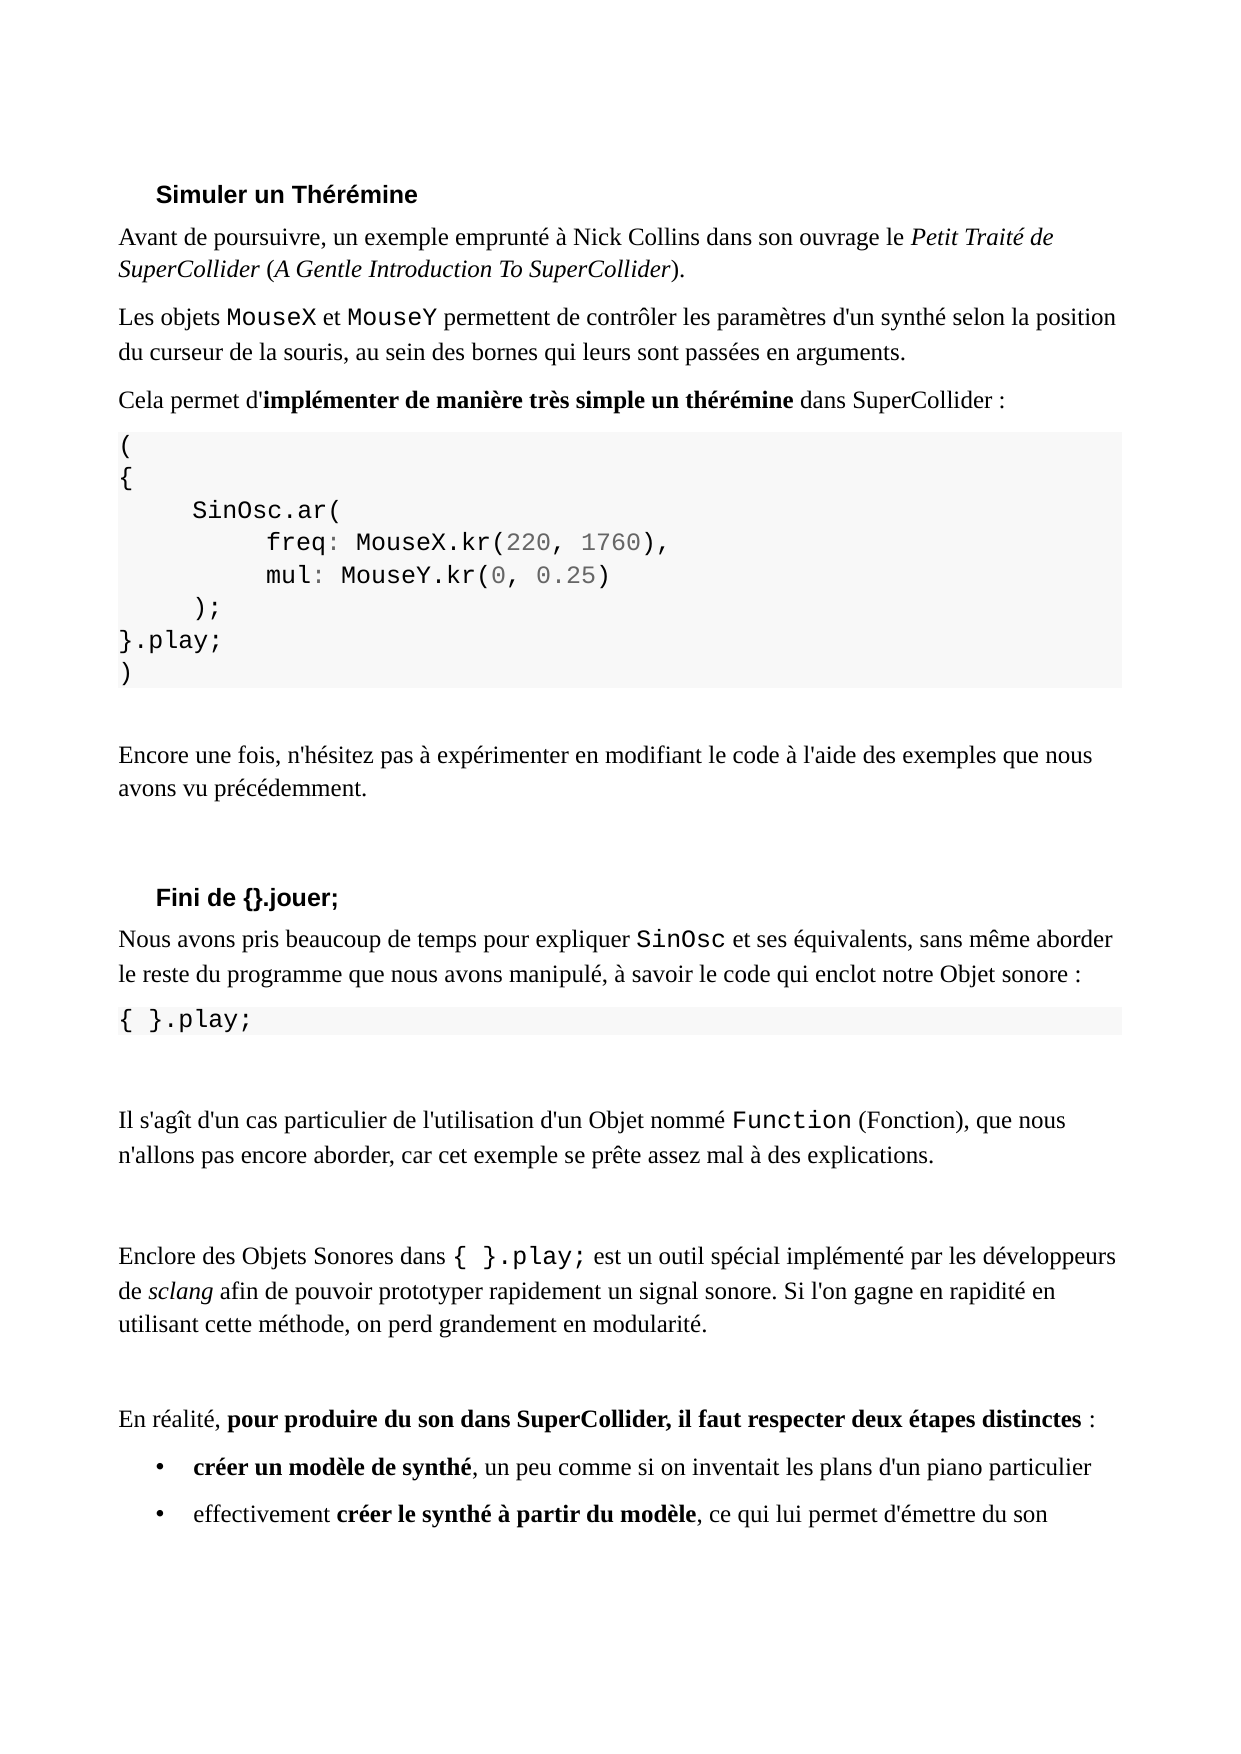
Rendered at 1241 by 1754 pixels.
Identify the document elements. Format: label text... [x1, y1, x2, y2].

text ); [118, 595, 1122, 623]
subtitle Simuler un Thérémine [156, 180, 1122, 209]
text freq: MouseX.kr(220, 1760), [118, 530, 1122, 558]
list effectivement créer le synthé à partir du modèle, ce qui lui permet d'émettre du son [156, 1499, 1122, 1528]
text mul: MouseY.kr(0, 0.25) [118, 562, 1122, 591]
text { [118, 465, 1122, 493]
text Encore une fois, n'hésitez pas à expérimenter en modifiant le code à l'aide des exemples que nous avons vu précédemment. [118, 740, 1122, 802]
text En réalité, pour produire du son dans SuperCollider, il faut respecter deux étapes distinctes : [118, 1404, 1122, 1433]
text ( [118, 432, 1122, 461]
text ) [118, 660, 1122, 688]
text Les objets MouseX et MouseY permettent de contrôler les paramètres d'un synthé selon la position du curseur de la souris, au sein des bornes qui leurs sont passées en arguments. [118, 302, 1122, 366]
text }.play; [118, 627, 1122, 656]
text Enclore des Objets Sonores dans { }.play; est un outil spécial implémenté par les développeurs de sclang afin de pouvoir prototyper rapidement un signal sonore. Si l'on gagne en rapidité en utilisant cette méthode, on perd grandement en modularité. [118, 1241, 1122, 1338]
text { }.play; [118, 1007, 1122, 1035]
list créer un modèle de synthé, un peu comme si on inventait les plans d'un piano particulier [156, 1452, 1122, 1481]
text Avant de poursuivre, un exemple emprunté à Nick Collins dans son ouvrage le Petit Traité de SuperCollider (A Gentle Introduction To SuperCollider). [118, 222, 1122, 283]
text Nous avons pris beaucoup de temps pour expliquer SinOsc et ses équivalents, sans même aborder le reste du programme que nous avons manipulé, à savoir le code qui enclot notre Objet sonore : [118, 924, 1122, 988]
subtitle Fini de {}.jouer; [156, 883, 1122, 912]
text Cela permet d'implémenter de manière très simple un thérémine dans SuperCollider : [118, 385, 1122, 414]
text Il s'agît d'un cas particulier de l'utilisation d'un Objet nommé Function (Fonction), que nous n'allons pas encore aborder, car cet exemple se prête assez mal à des explications. [118, 1105, 1122, 1169]
text SinOsc.ar( [118, 497, 1122, 526]
